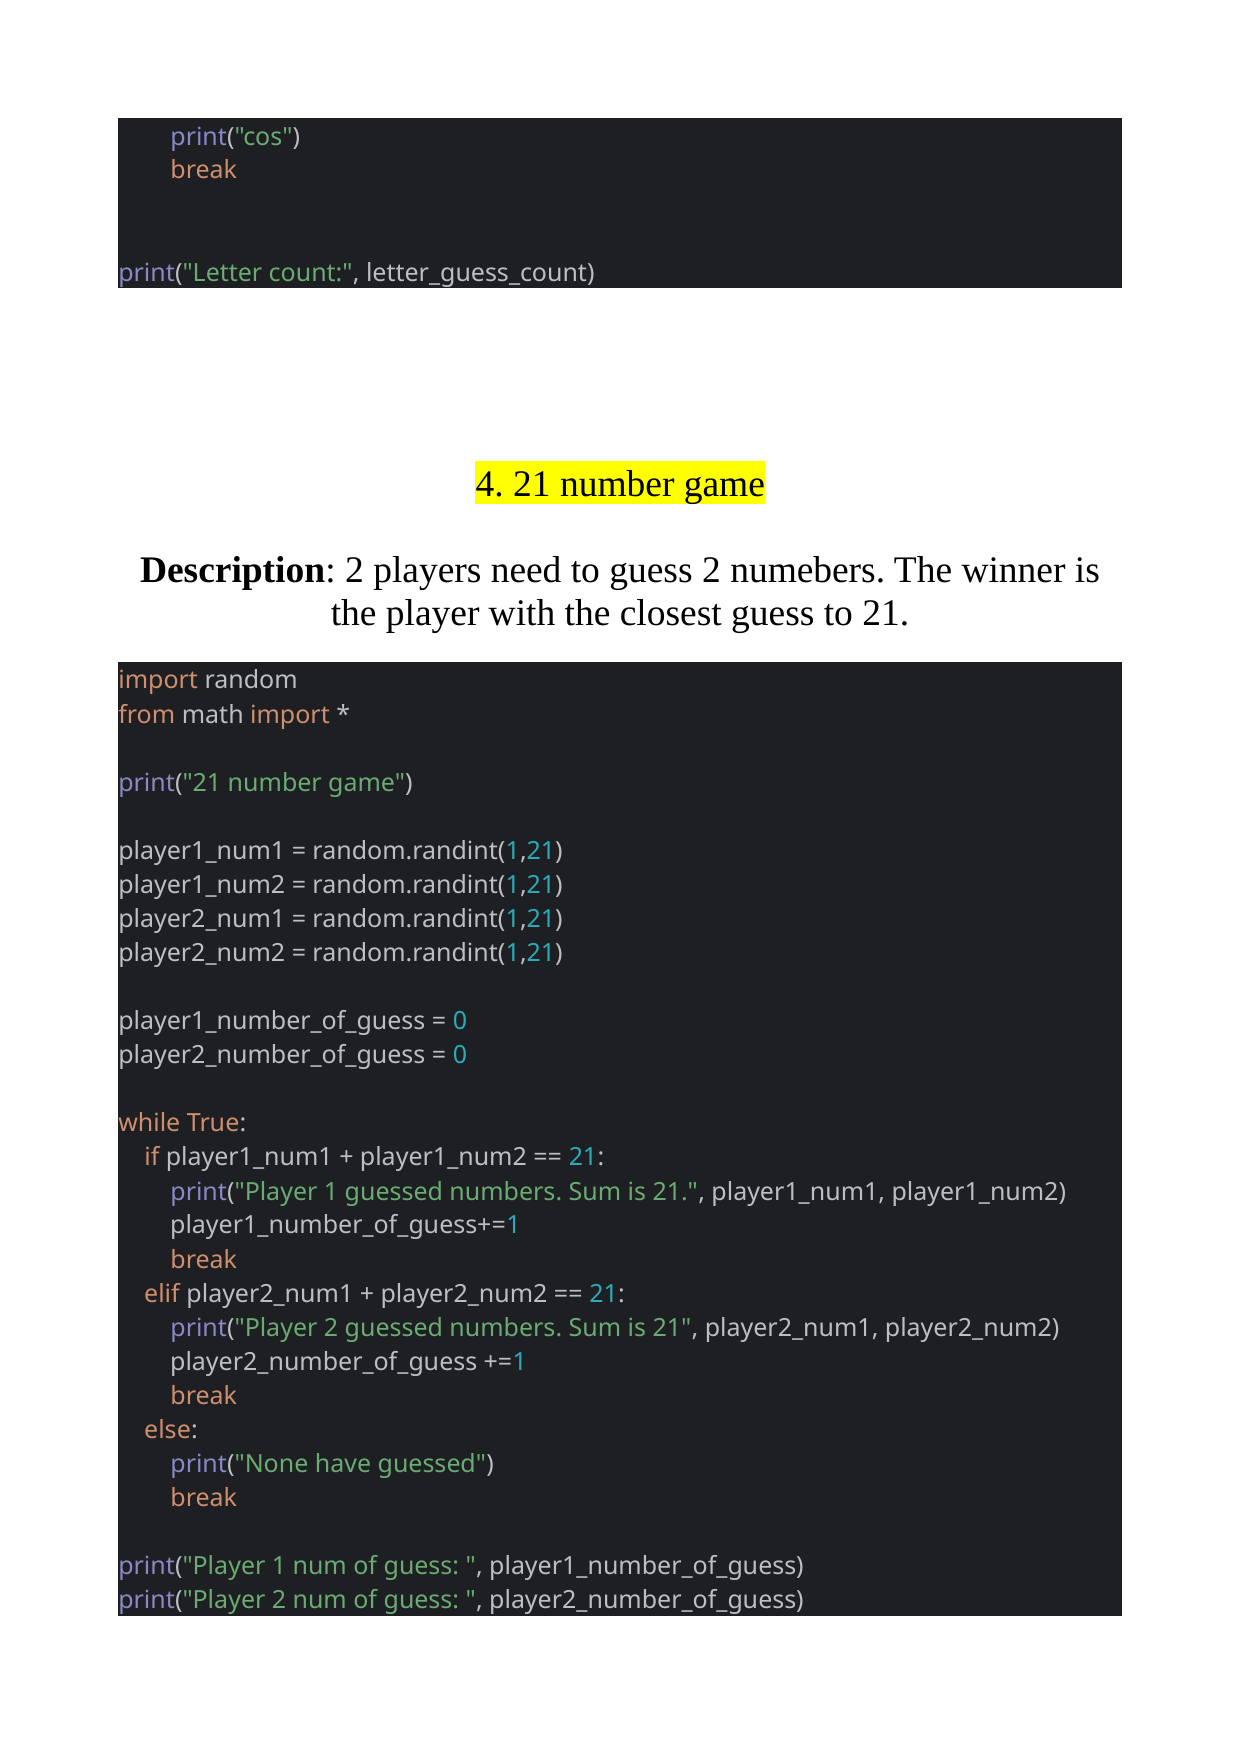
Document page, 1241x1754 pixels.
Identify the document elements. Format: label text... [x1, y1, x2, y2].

text Description: 2 players need to guess 2 numebers. The winner is the player with the closest guess to 21. [118, 547, 1122, 633]
text 4. 21 number game [118, 461, 1122, 504]
text print("cos") break print("Letter count:", letter_guess_count) [118, 118, 1122, 288]
text import random from math import * print("21 number game") player1_num1 = random.randint(1,21) player1_num2 = random.randint(1,21) player2_num1 = random.randint(1,21) player2_num2 = random.randint(1,21) player1_number_of_guess = 0 player2_number_of_guess = 0 while True: if player1_num1 + player1_num2 == 21: print("Player 1 guessed numbers. Sum is 21.", player1_num1, player1_num2) player1_number_of_guess+=1 break elif player2_num1 + player2_num2 == 21: print("Player 2 guessed numbers. Sum is 21", player2_num1, player2_num2) player2_number_of_guess +=1 break else: print("None have guessed") break print("Player 1 num of guess: ", player1_number_of_guess) print("Player 2 num of guess: ", player2_number_of_guess) [118, 662, 1122, 1616]
